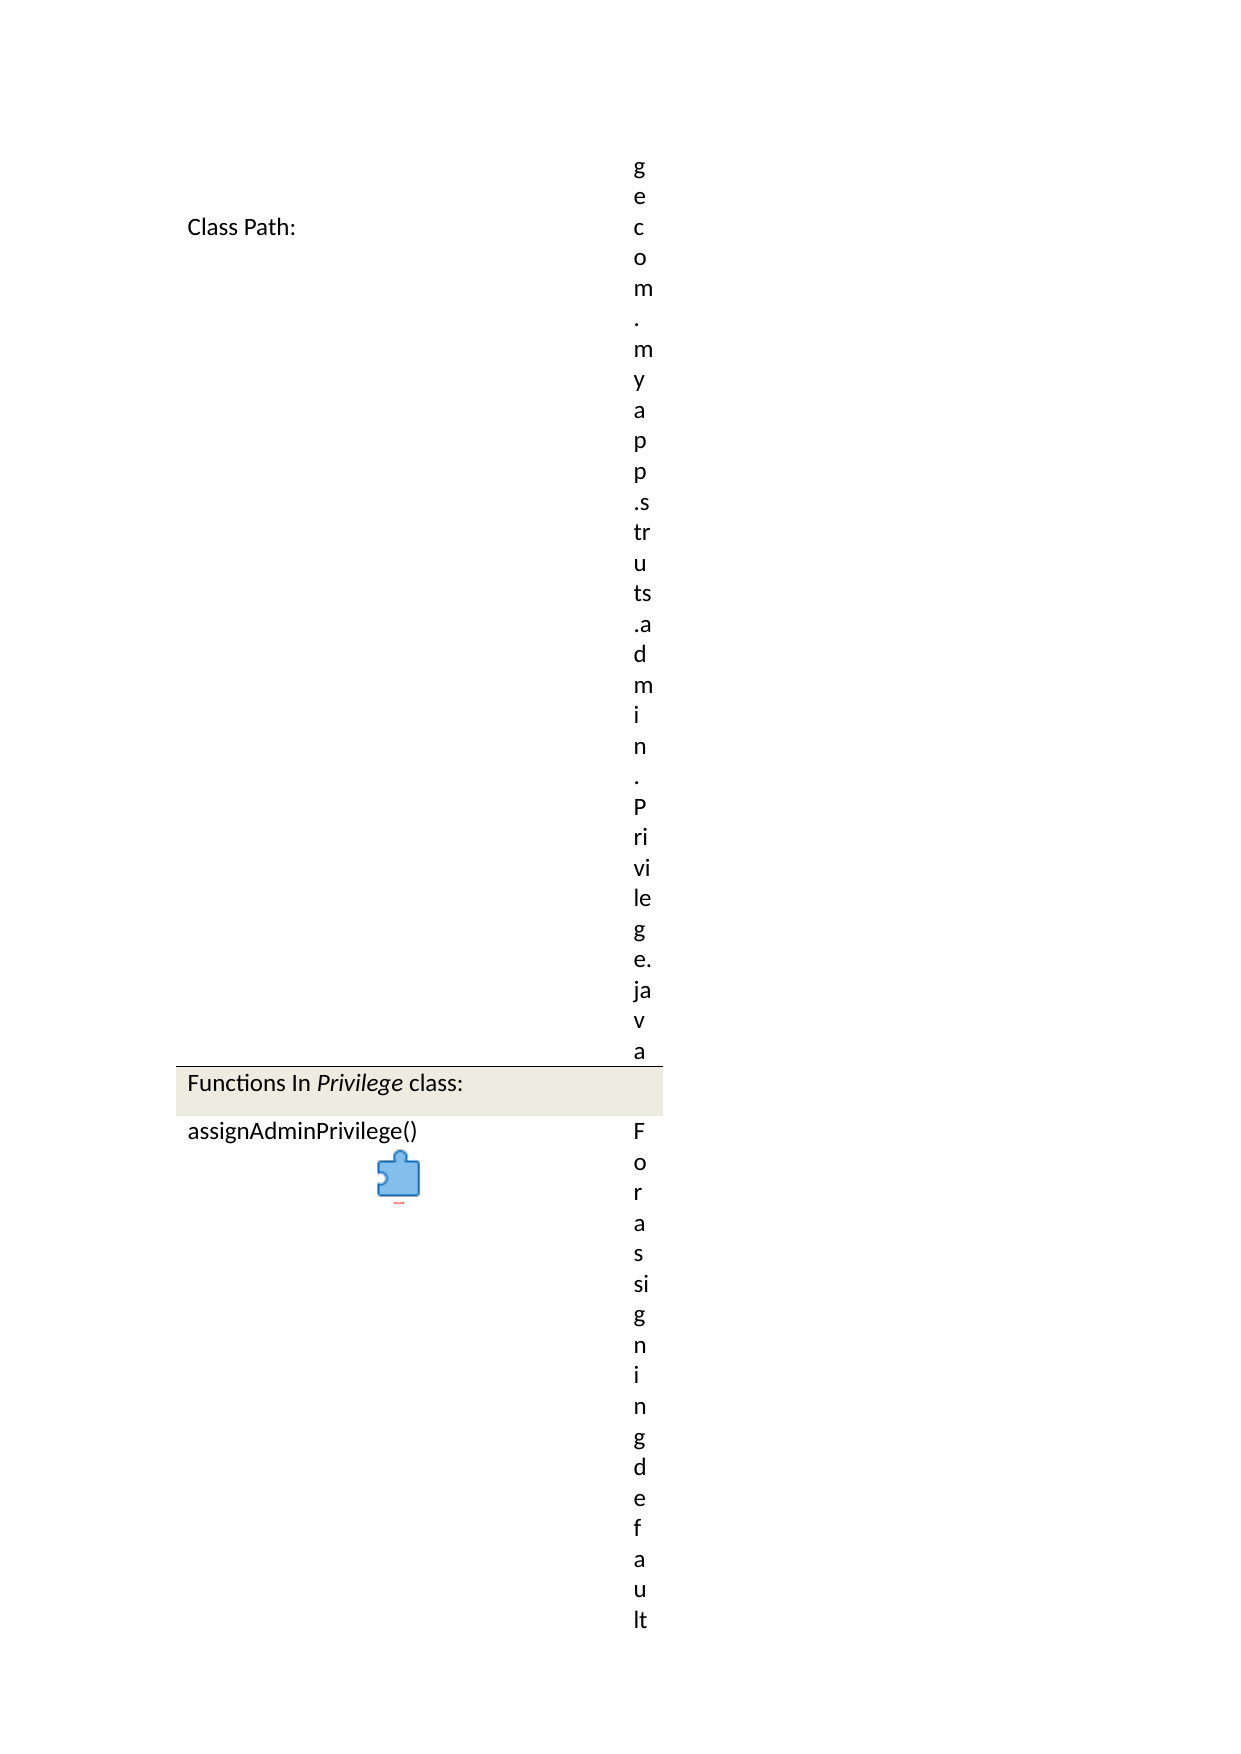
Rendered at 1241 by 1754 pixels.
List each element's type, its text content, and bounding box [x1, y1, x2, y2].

table_cell [176, 150, 622, 211]
table_cell ge [622, 150, 663, 211]
table_cell For assigning default [622, 1116, 663, 1634]
table_cell Functions In Privilege class: [176, 1067, 663, 1116]
table_cell Class Path: [176, 211, 622, 1066]
table_cell com.myapp.struts.admin.Privilege.java [622, 211, 663, 1066]
table_cell assignAdminPrivilege() [176, 1116, 622, 1634]
